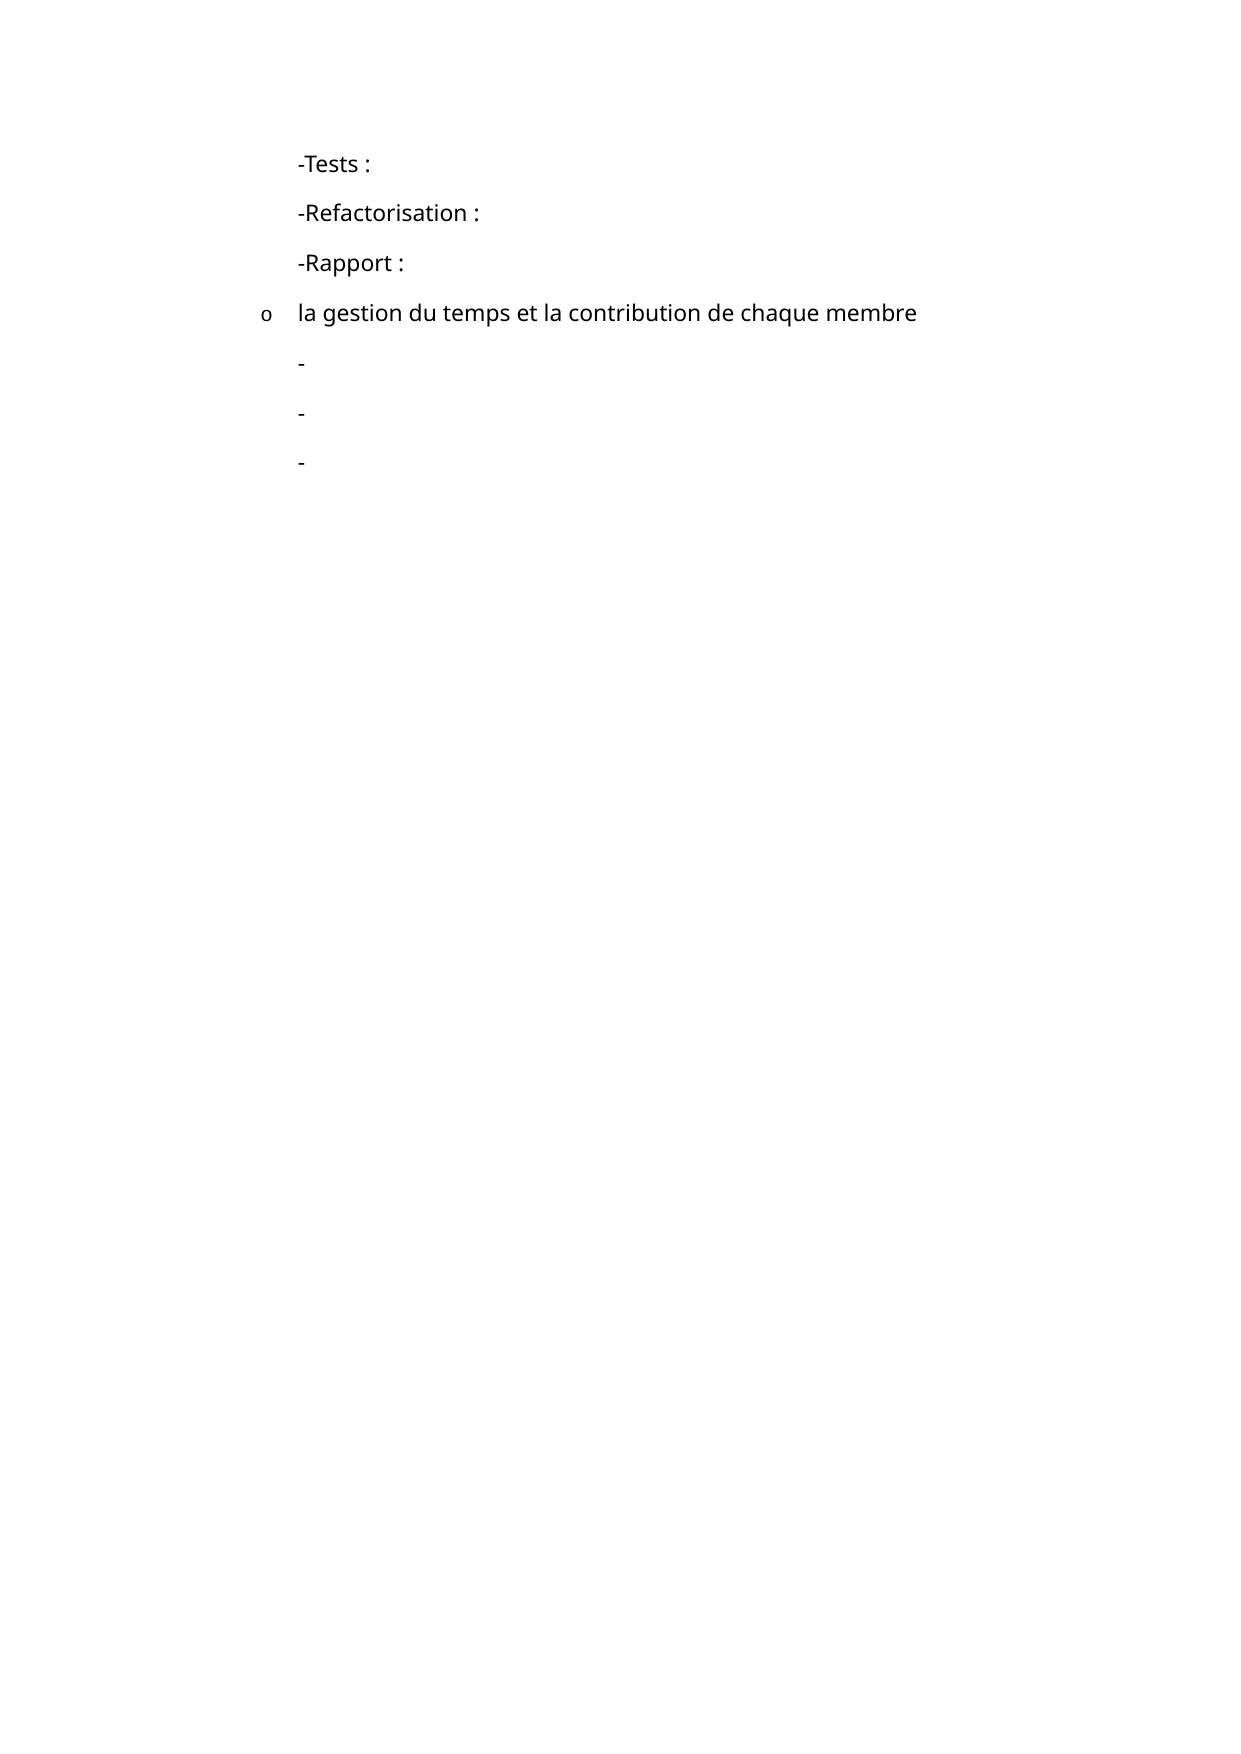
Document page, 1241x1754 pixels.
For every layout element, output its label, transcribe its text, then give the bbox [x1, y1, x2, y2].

list la gestion du temps et la contribution de chaque membre [260, 297, 1093, 328]
text - [298, 347, 1093, 378]
text -Refactorisation : [298, 197, 1093, 229]
text - [298, 446, 1093, 478]
text - [298, 397, 1093, 428]
text -Rapport : [298, 247, 1093, 278]
text -Tests : [298, 148, 1093, 179]
